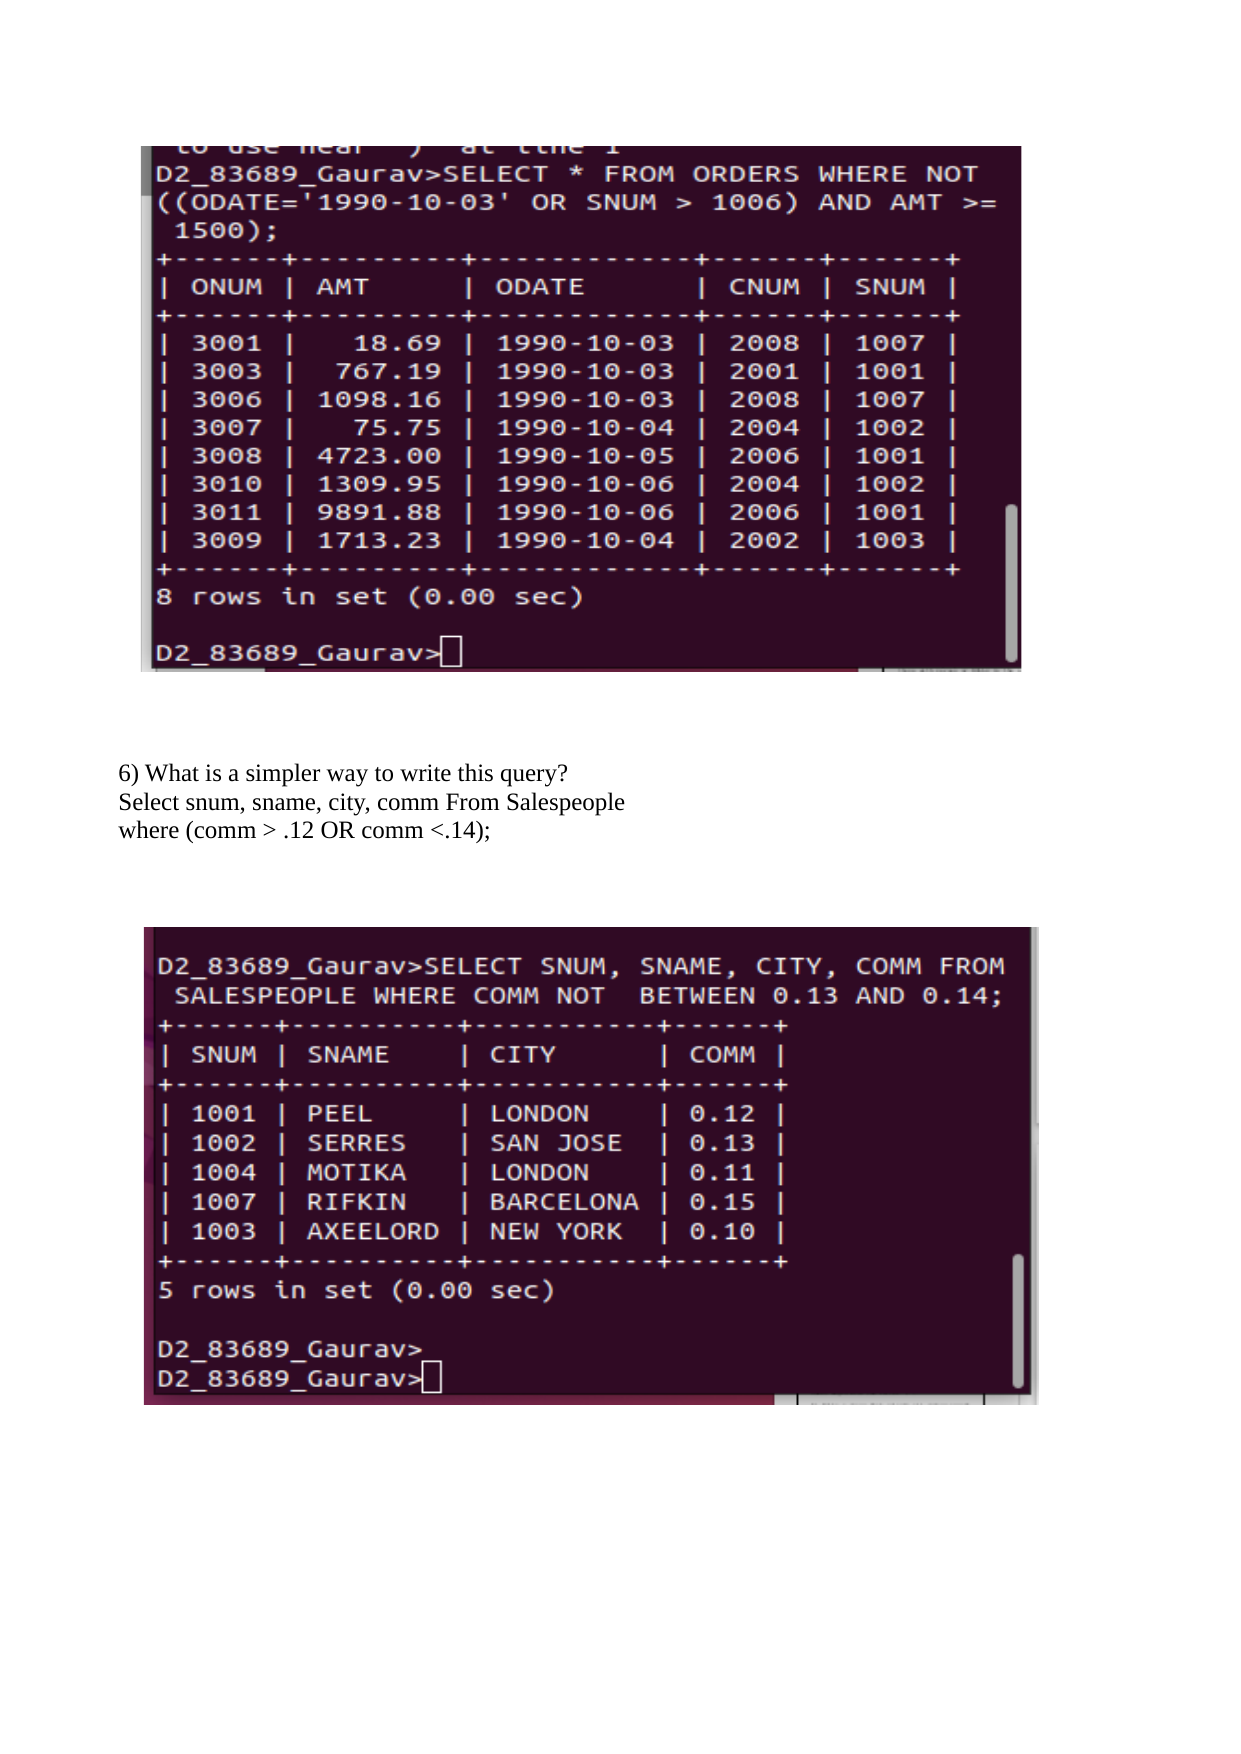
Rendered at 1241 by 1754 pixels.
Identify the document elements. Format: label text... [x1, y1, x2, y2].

picture [140, 146, 1022, 672]
picture [143, 927, 1039, 1405]
text where (comm > .12 OR comm <.14); [118, 816, 1122, 844]
text Select snum, sname, city, comm From Salespeople [118, 787, 1122, 816]
text 6) What is a simpler way to write this query? [118, 758, 1122, 787]
